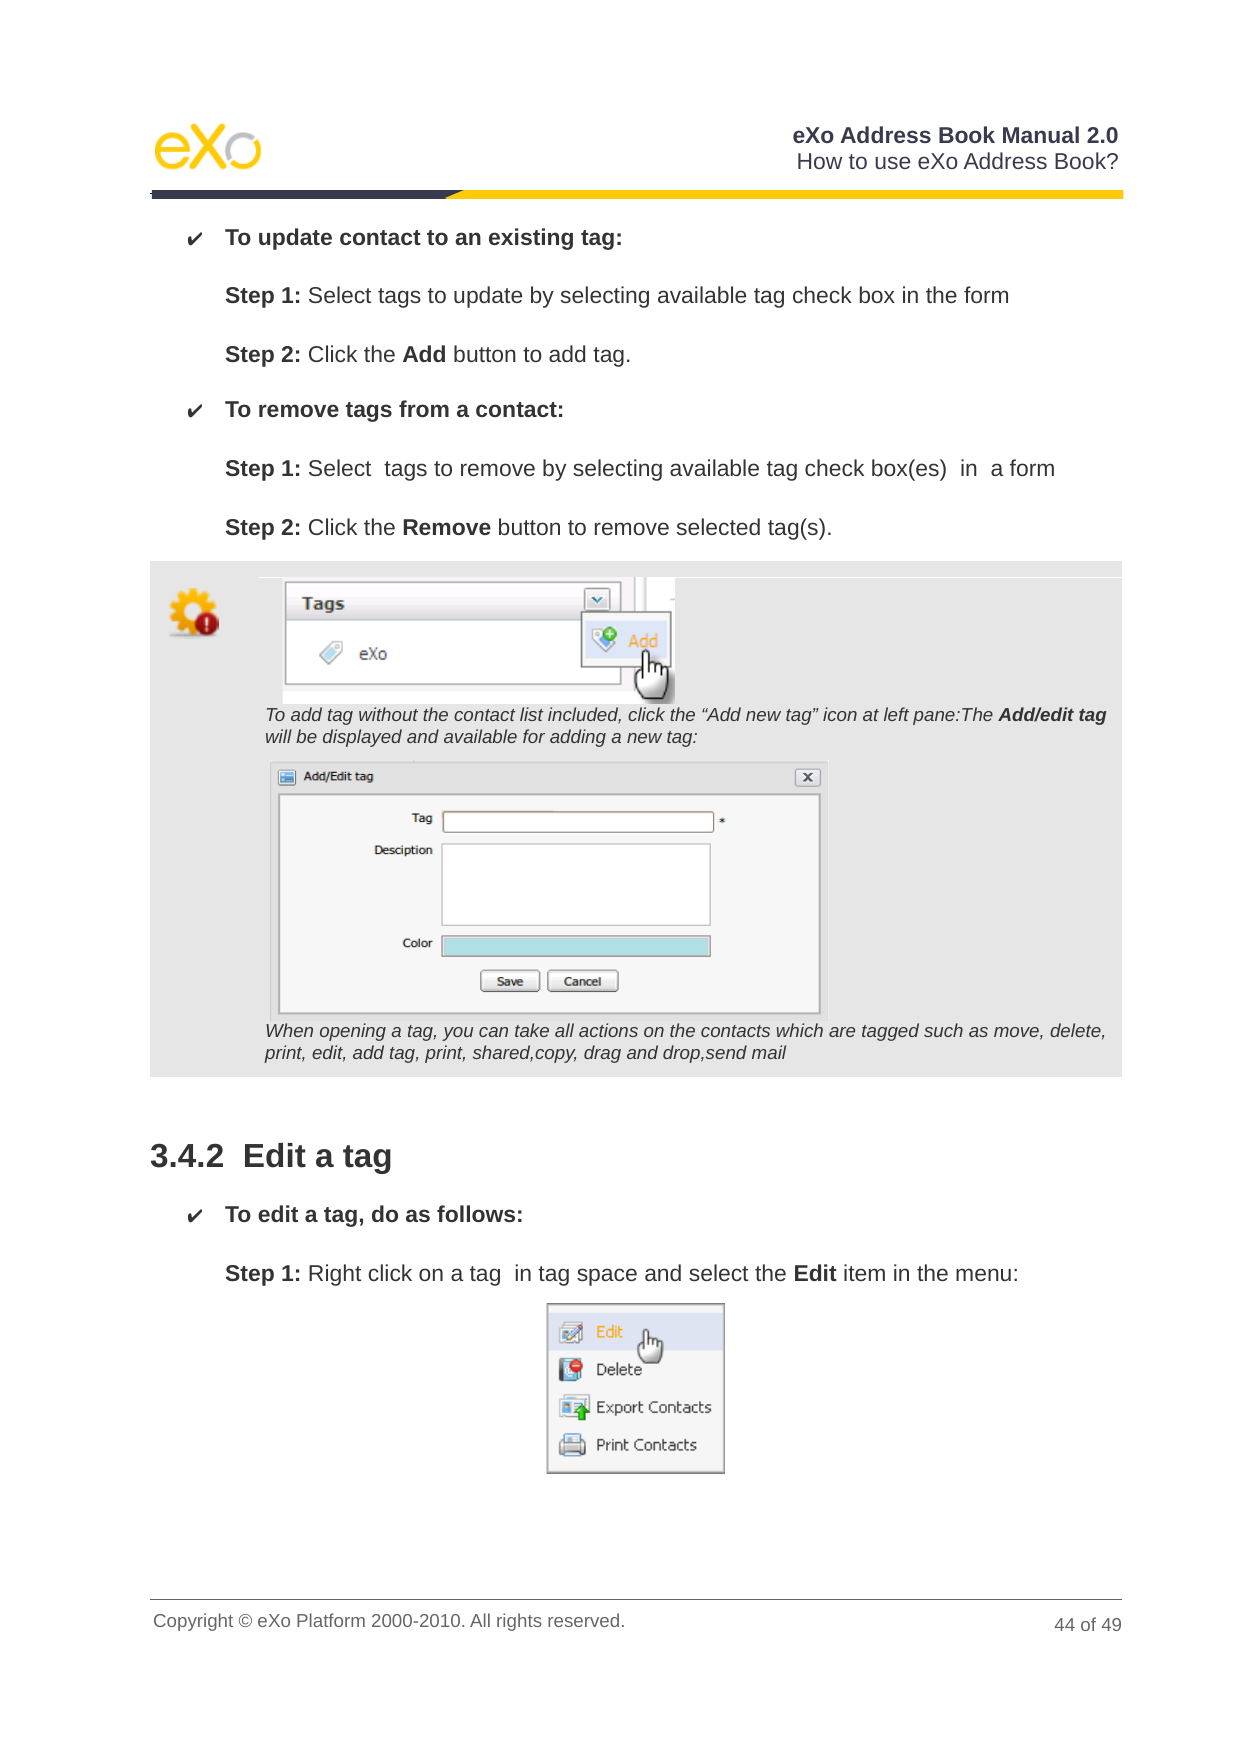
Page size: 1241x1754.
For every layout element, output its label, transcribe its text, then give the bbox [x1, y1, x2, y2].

picture [270, 760, 829, 1021]
list Step 2: Click the Add button to add tag. [187, 341, 1122, 368]
list Step 1: Select tags to remove by selecting available tag check box(es) in a form [187, 455, 1122, 481]
picture [151, 190, 1124, 199]
table_header [150, 561, 259, 1077]
subtitle Edit a tag [150, 1136, 1122, 1174]
list Step 2: Click the Remove button to remove selected tag(s). [187, 514, 1122, 540]
picture [168, 588, 219, 639]
list Step 1: Right click on a tag in tag space and select the Edit item in the menu: [187, 1260, 1122, 1286]
list To update contact to an existing tag: [187, 223, 1122, 250]
table_header To add tag without the contact list included, click the “Add new tag” icon at left pane:The Add/edit tag will be displayed and available for adding a new tag: When opening a tag, you can take all actions on the contacts which are tagged such as move, delete, print, edit, add tag, print, shared,copy, drag and drop,send mail [259, 578, 1122, 1077]
list To remove tags from a contact: [187, 396, 1122, 422]
picture [546, 1303, 725, 1474]
list Step 1: Select tags to update by selecting available tag check box in the form [187, 282, 1122, 309]
table_header [259, 561, 1122, 577]
list To edit a tag, do as follows: [187, 1201, 1122, 1227]
picture [282, 577, 675, 704]
picture [155, 123, 262, 170]
